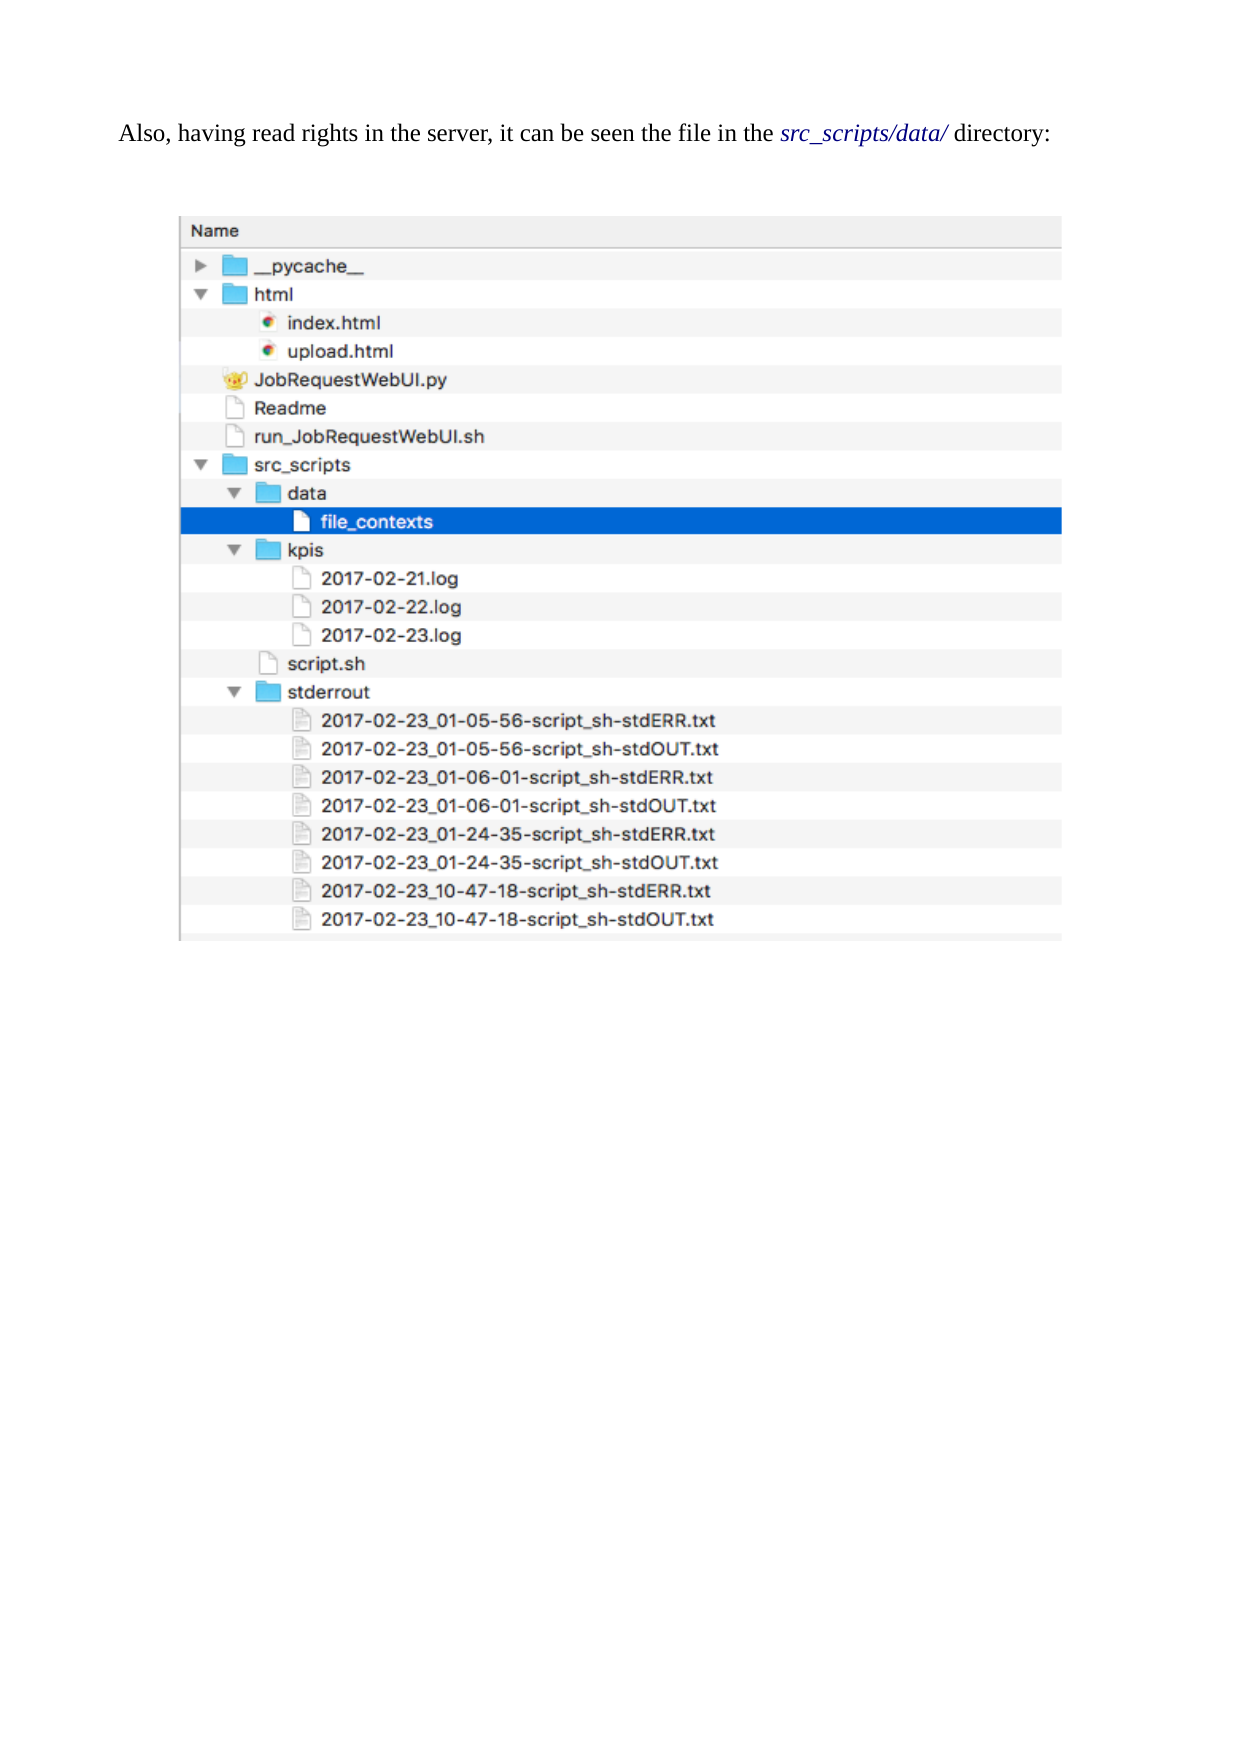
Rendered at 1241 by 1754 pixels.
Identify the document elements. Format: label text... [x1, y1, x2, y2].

picture [178, 216, 1062, 941]
text Also, having read rights in the server, it can be seen the file in the src_scripts/data/ directory: [118, 118, 1122, 147]
